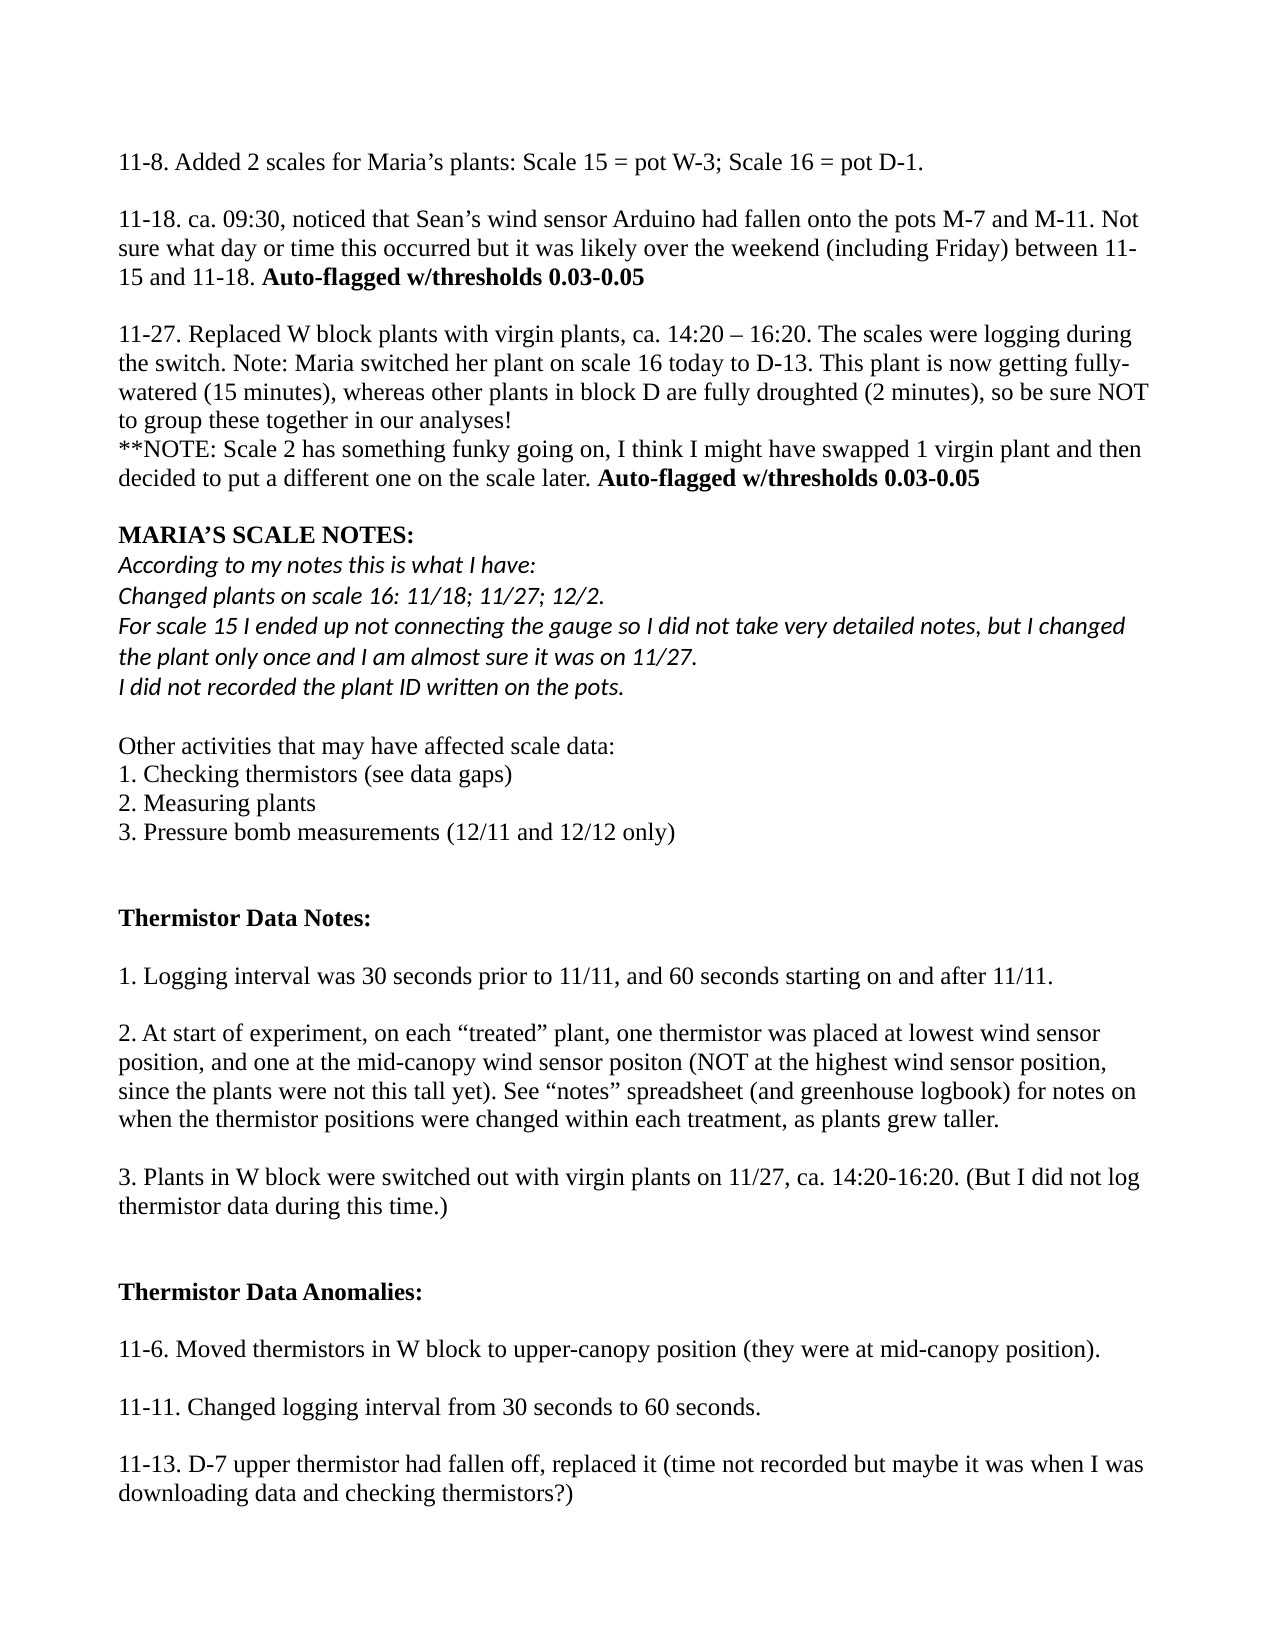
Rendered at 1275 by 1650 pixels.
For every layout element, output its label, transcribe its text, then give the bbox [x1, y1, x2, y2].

text **NOTE: Scale 2 has something funky going on, I think I might have swapped 1 virgin plant and then decided to put a different one on the scale later. Auto-flagged w/thresholds 0.03-0.05 [118, 434, 1157, 492]
text Thermistor Data Anomalies: [118, 1277, 1157, 1306]
text 1. Checking thermistors (see data gaps) [118, 759, 1157, 788]
text Changed plants on scale 16: 11/18; 11/27; 12/2. [118, 580, 1157, 610]
text 1. Logging interval was 30 seconds prior to 11/11, and 60 seconds starting on and after 11/11. [118, 961, 1157, 989]
text 2. Measuring plants [118, 788, 1157, 817]
text 11-8. Added 2 scales for Maria’s plants: Scale 15 = pot W-3; Scale 16 = pot D-1. [118, 147, 1157, 176]
text Other activities that may have affected scale data: [118, 731, 1157, 759]
text According to my notes this is what I have: [118, 549, 1157, 580]
text 11-18. ca. 09:30, noticed that Sean’s wind sensor Arduino had fallen onto the pots M-7 and M-11. Not sure what day or time this occurred but it was likely over the weekend (including Friday) between 11-15 and 11-18. Auto-flagged w/thresholds 0.03-0.05 [118, 204, 1157, 291]
text 11-6. Moved thermistors in W block to upper-canopy position (they were at mid-canopy position). [118, 1334, 1157, 1363]
text I did not recorded the plant ID written on the pots. [118, 671, 1157, 702]
text Thermistor Data Notes: [118, 903, 1157, 932]
text 3. Plants in W block were switched out with virgin plants on 11/27, ca. 14:20-16:20. (But I did not log thermistor data during this time.) [118, 1162, 1157, 1219]
text 2. At start of experiment, on each “treated” plant, one thermistor was placed at lowest wind sensor position, and one at the mid-canopy wind sensor positon (NOT at the highest wind sensor position, since the plants were not this tall yet). See “notes” spreadsheet (and greenhouse logbook) for notes on when the thermistor positions were changed within each treatment, as plants grew taller. [118, 1018, 1157, 1133]
text MARIA’S SCALE NOTES: [118, 521, 1157, 549]
text 11-11. Changed logging interval from 30 seconds to 60 seconds. [118, 1392, 1157, 1421]
text 11-27. Replaced W block plants with virgin plants, ca. 14:20 – 16:20. The scales were logging during the switch. Note: Maria switched her plant on scale 16 today to D-13. This plant is now getting fully-watered (15 minutes), whereas other plants in block D are fully droughted (2 minutes), so be sure NOT to group these together in our analyses! [118, 319, 1157, 434]
text 11-13. D-7 upper thermistor had fallen off, replaced it (time not recorded but maybe it was when I was downloading data and checking thermistors?) [118, 1449, 1157, 1507]
text For scale 15 I ended up not connecting the gauge so I did not take very detailed notes, but I changed the plant only once and I am almost sure it was on 11/27. [118, 610, 1157, 671]
text 3. Pressure bomb measurements (12/11 and 12/12 only) [118, 817, 1157, 846]
